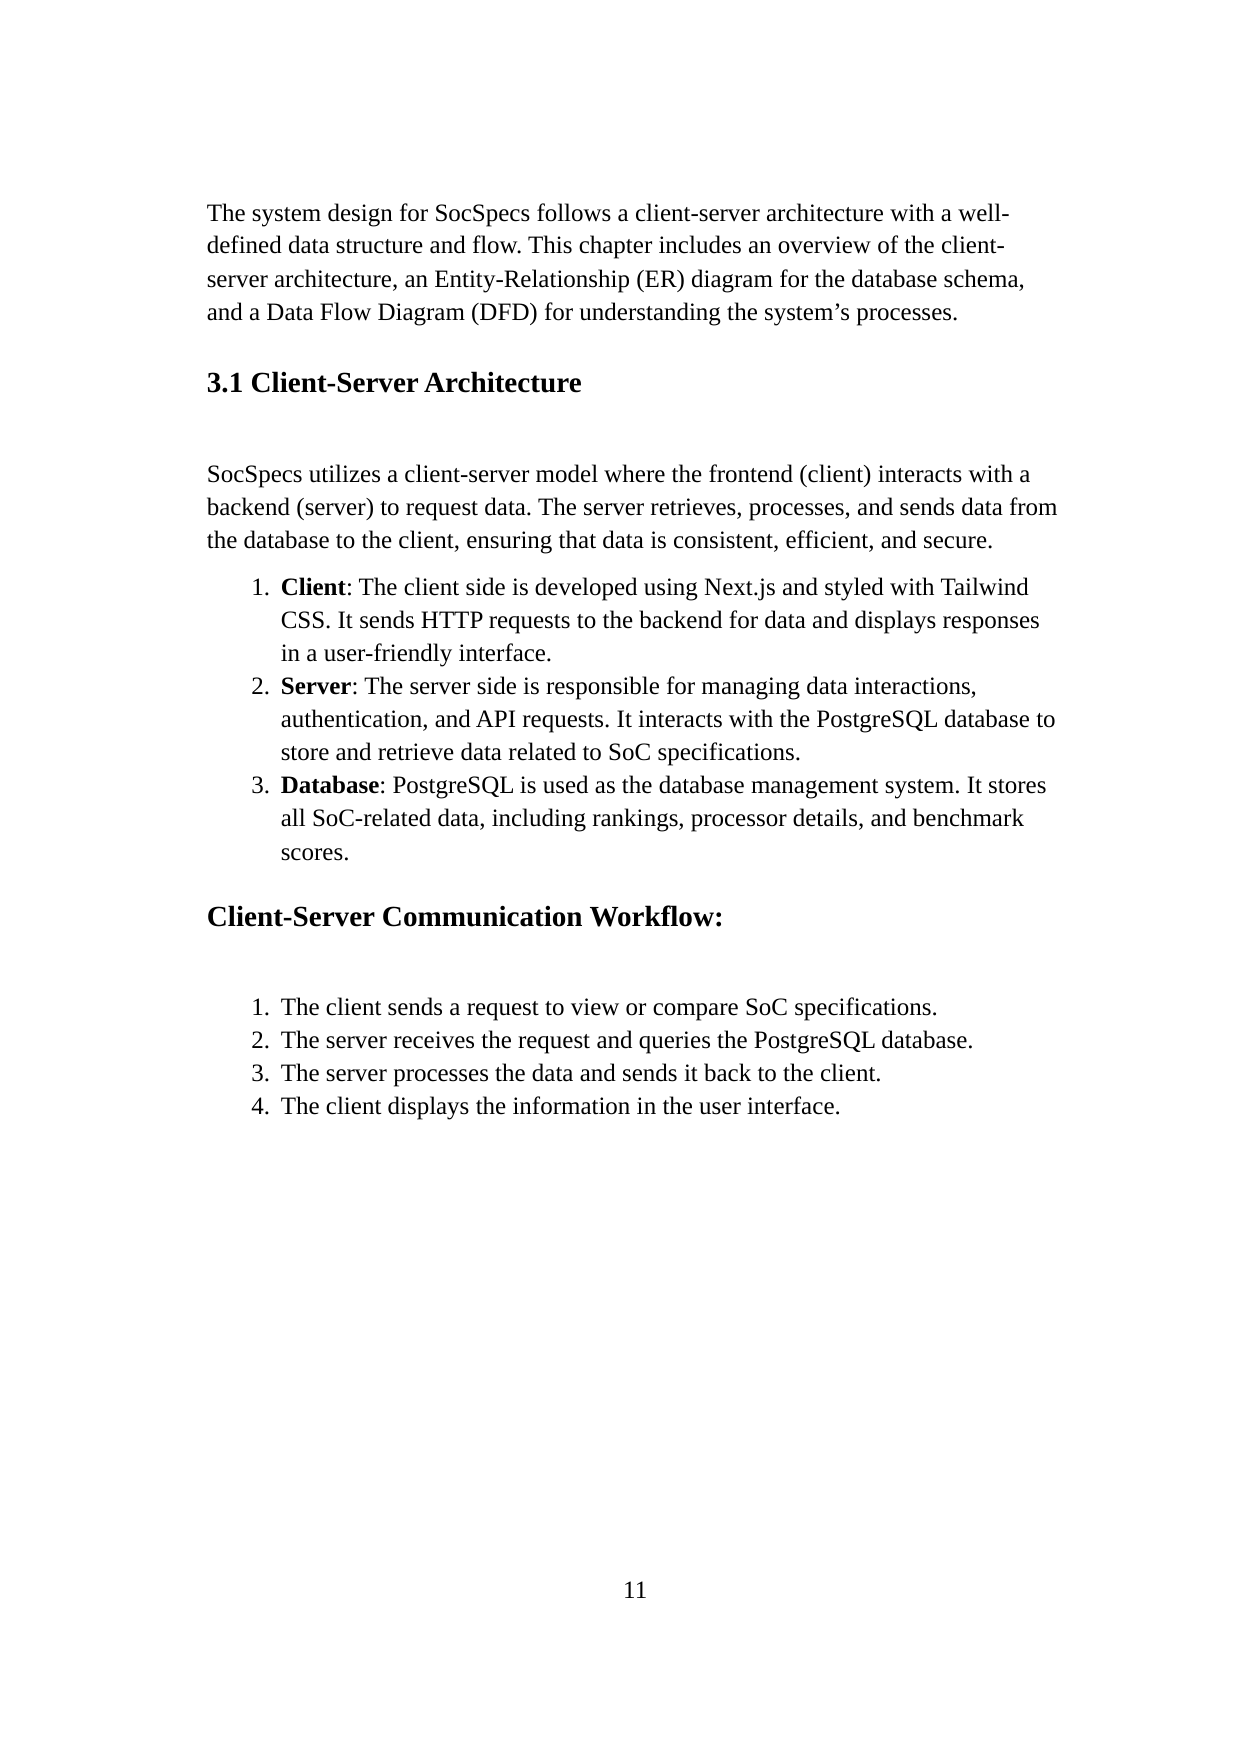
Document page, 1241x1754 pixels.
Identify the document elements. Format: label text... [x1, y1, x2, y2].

subtitle Client-Server Communication Workflow: [207, 899, 1063, 932]
list The system design for SocSpecs follows a client-server architecture with a well-defined data structure and flow. This chapter includes an overview of the client-server architecture, an Entity-Relationship (ER) diagram for the database schema, and a Data Flow Diagram (DFD) for understanding the system’s processes. [207, 198, 1063, 325]
list The client sends a request to view or compare SoC specifications. [251, 992, 1063, 1021]
list Client: The client side is developed using Next.js and styled with Tailwind CSS. It sends HTTP requests to the backend for data and displays responses in a user-friendly interface. [251, 572, 1063, 667]
list Database: PostgreSQL is used as the database management system. It stores all SoC-related data, including rankings, processor details, and benchmark scores. [251, 771, 1063, 865]
list The client displays the information in the user interface. [251, 1091, 1063, 1120]
list Server: The server side is responsible for managing data interactions, authentication, and API requests. It interacts with the PostgreSQL database to store and retrieve data related to SoC specifications. [251, 671, 1063, 766]
list The server processes the data and sends it back to the client. [251, 1058, 1063, 1087]
list The server receives the request and queries the PostgreSQL database. [251, 1025, 1063, 1054]
subtitle 3.1 Client-Server Architecture [207, 365, 1063, 399]
text SocSpecs utilizes a client-server model where the frontend (client) interacts with a backend (server) to request data. The server retrieves, processes, and sends data from the database to the client, ensuring that data is consistent, efficient, and secure. [207, 459, 1063, 553]
